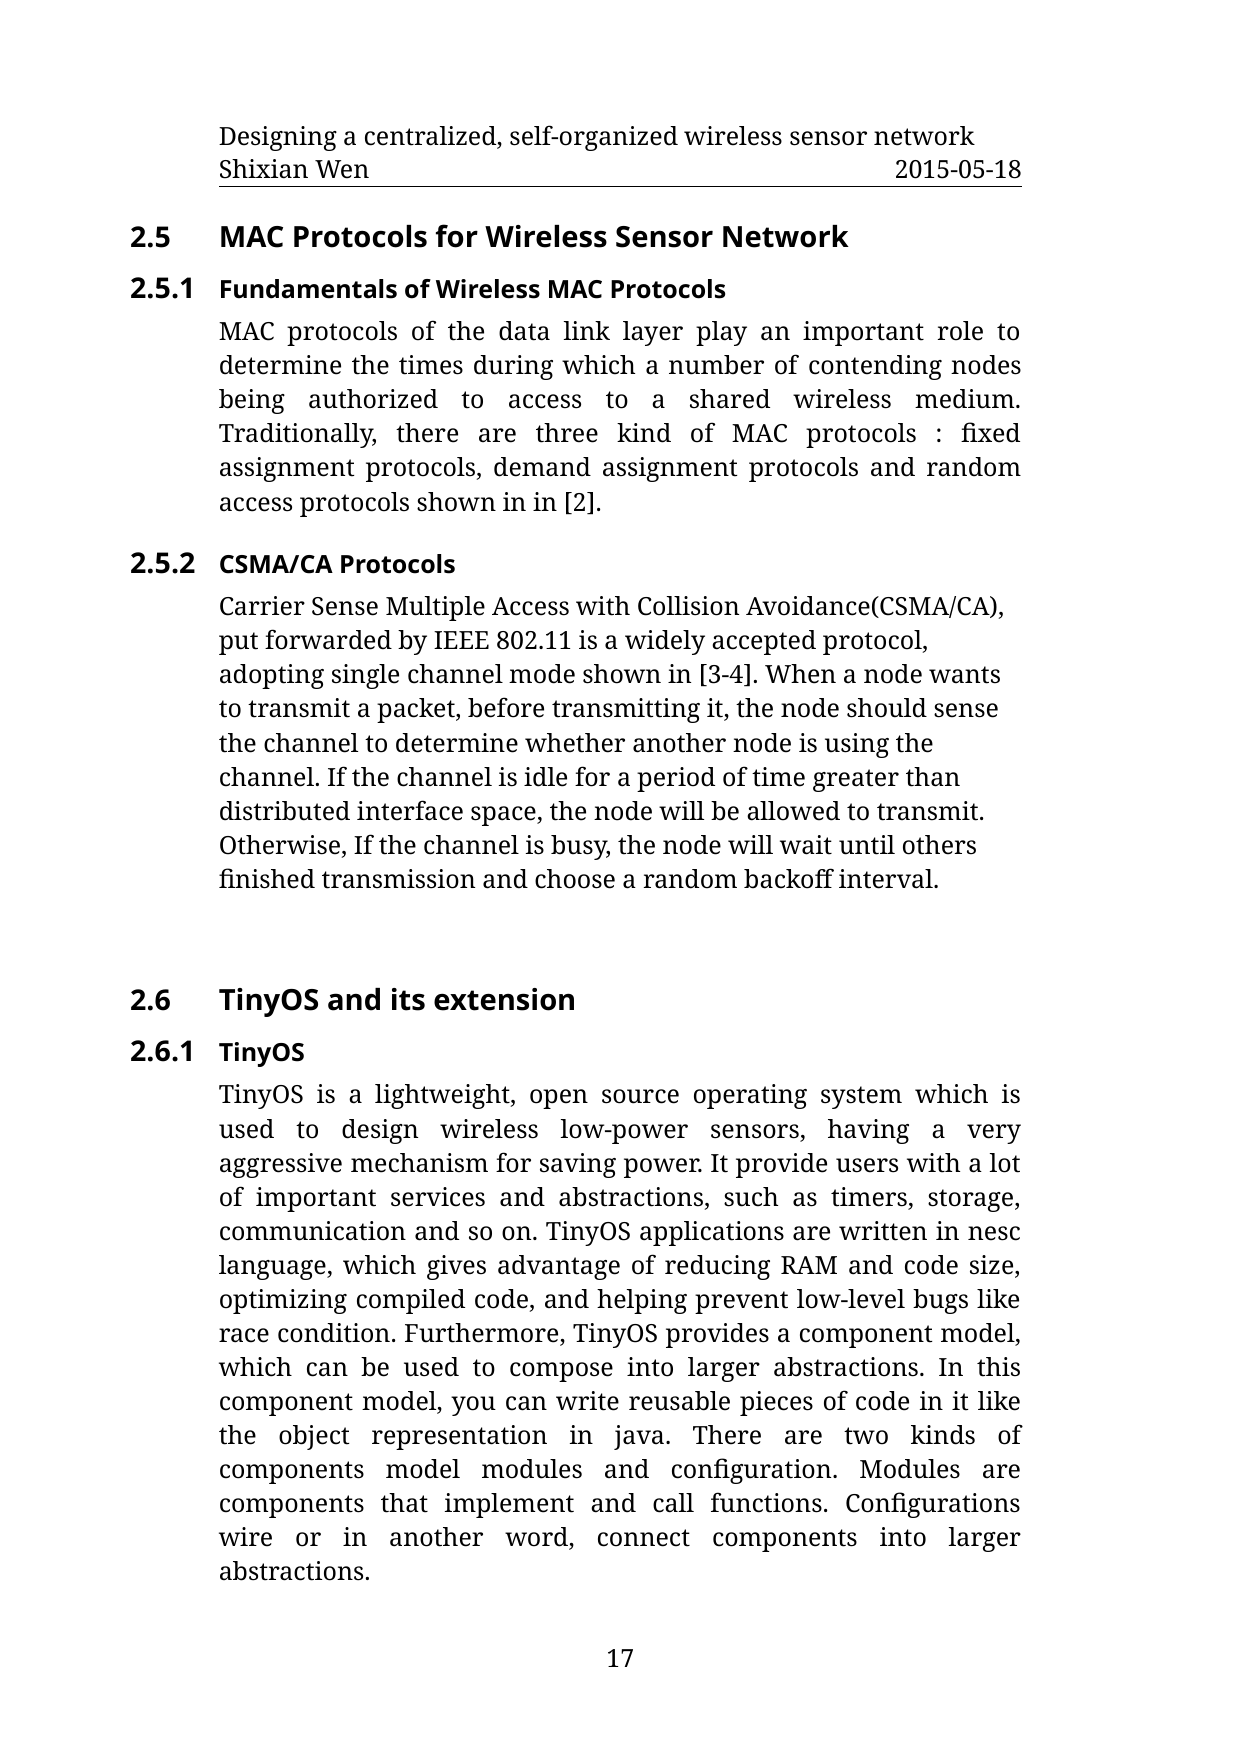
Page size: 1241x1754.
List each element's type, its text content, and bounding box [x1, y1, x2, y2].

subtitle MAC Protocols for Wireless Sensor Network [130, 216, 1022, 256]
text TinyOS is a lightweight, open source operating system which is used to design wireless low-power sensors, having a very aggressive mechanism for saving power. It provide users with a lot of important services and abstractions, such as timers, storage, communication and so on. TinyOS applications are written in nesc language, which gives advantage of reducing RAM and code size, optimizing compiled code, and helping prevent low-level bugs like race condition. Furthermore, TinyOS provides a component model, which can be used to compose into larger abstractions. In this component model, you can write reusable pieces of code in it like the object representation in java. There are two kinds of components model modules and configuration. Modules are components that implement and call functions. Configurations wire or in another word, connect components into larger abstractions. [218, 1077, 1022, 1588]
subtitle TinyOS and its extension [130, 979, 1022, 1019]
text MAC protocols of the data link layer play an important role to determine the times during which a number of contending nodes being authorized to access to a shared wireless medium. Traditionally, there are three kind of MAC protocols : fixed assignment protocols, demand assignment protocols and random access protocols shown in in [2]. [218, 314, 1022, 518]
subtitle CSMA/CA Protocols [130, 543, 1022, 582]
text Carrier Sense Multiple Access with Collision Avoidance(CSMA/CA), put forwarded by IEEE 802.11 is a widely accepted protocol, adopting single channel mode shown in [3-4]. When a node wants to transmit a packet, before transmitting it, the node should sense the channel to determine whether another node is using the channel. If the channel is idle for a period of time greater than distributed interface space, the node will be allowed to transmit. Otherwise, If the channel is busy, the node will wait until others finished transmission and choose a random backoff interval. [218, 589, 1022, 896]
subtitle TinyOS [130, 1031, 1022, 1070]
subtitle Fundamentals of Wireless MAC Protocols [130, 268, 1022, 307]
